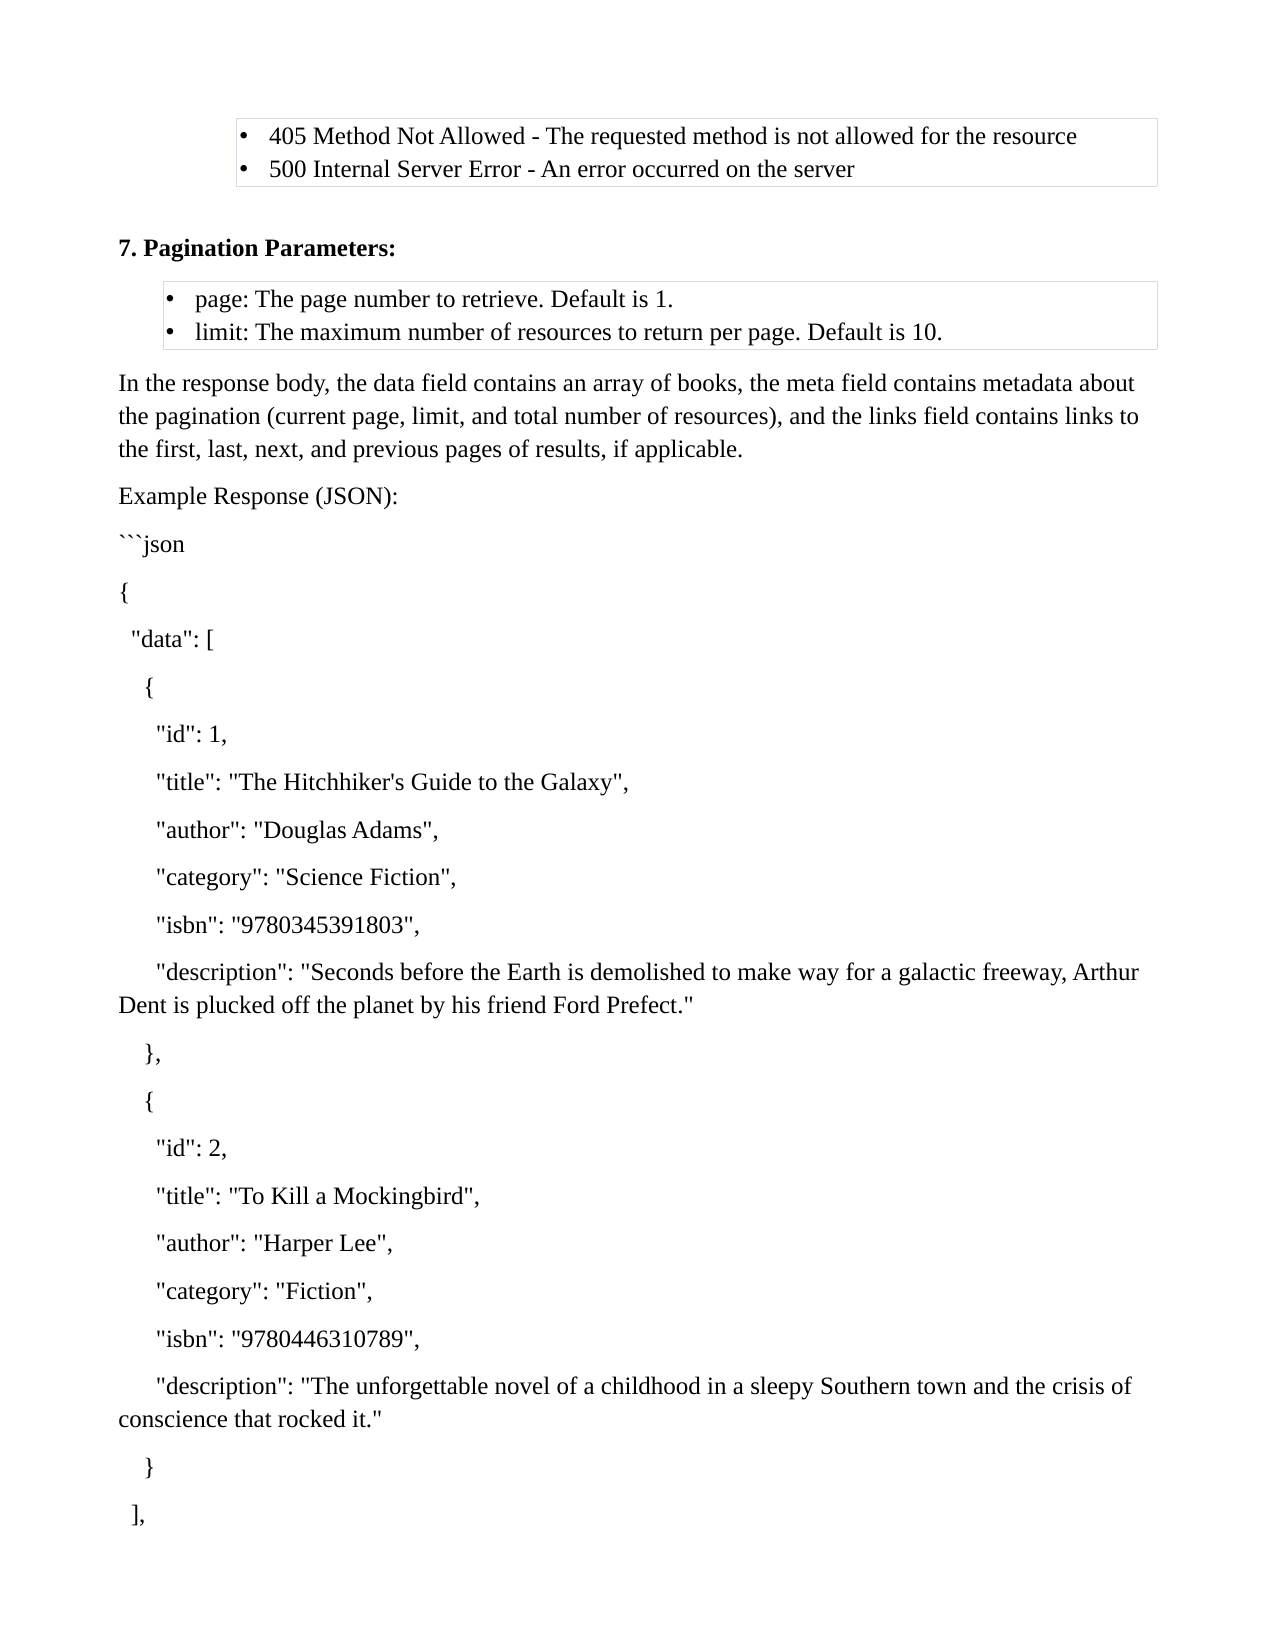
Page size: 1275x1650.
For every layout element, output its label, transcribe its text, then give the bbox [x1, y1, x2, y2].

text "id": 2, [118, 1133, 1157, 1162]
list limit: The maximum number of resources to return per page. Default is 10. [164, 314, 1157, 349]
text Example Response (JSON): [118, 481, 1157, 510]
text ], [118, 1499, 1157, 1528]
text "isbn": "9780446310789", [118, 1324, 1157, 1352]
text { [118, 672, 1157, 701]
text ```json [118, 529, 1157, 558]
text "author": "Douglas Adams", [118, 815, 1157, 843]
text 7. Pagination Parameters: [118, 233, 1157, 262]
list page: The page number to retrieve. Default is 1. [164, 282, 1157, 313]
text { [118, 1086, 1157, 1114]
text }, [118, 1038, 1157, 1067]
text "description": "Seconds before the Earth is demolished to make way for a galactic freeway, Arthur Dent is plucked off the planet by his friend Ford Prefect." [118, 957, 1157, 1019]
text "category": "Science Fiction", [118, 862, 1157, 891]
list 500 Internal Server Error - An error occurred on the server [237, 151, 1157, 186]
text "title": "The Hitchhiker's Guide to the Galaxy", [118, 767, 1157, 796]
text "author": "Harper Lee", [118, 1228, 1157, 1257]
text } [118, 1452, 1157, 1481]
text "description": "The unforgettable novel of a childhood in a sleepy Southern town and the crisis of conscience that rocked it." [118, 1371, 1157, 1433]
text "isbn": "9780345391803", [118, 910, 1157, 939]
text { [118, 577, 1157, 605]
text In the response body, the data field contains an array of books, the meta field contains metadata about the pagination (current page, limit, and total number of resources), and the links field contains links to the first, last, next, and previous pages of results, if applicable. [118, 368, 1157, 463]
text "id": 1, [118, 719, 1157, 748]
text "category": "Fiction", [118, 1276, 1157, 1305]
list 405 Method Not Allowed - The requested method is not allowed for the resource [237, 119, 1157, 150]
text "data": [ [118, 624, 1157, 653]
text "title": "To Kill a Mockingbird", [118, 1181, 1157, 1210]
